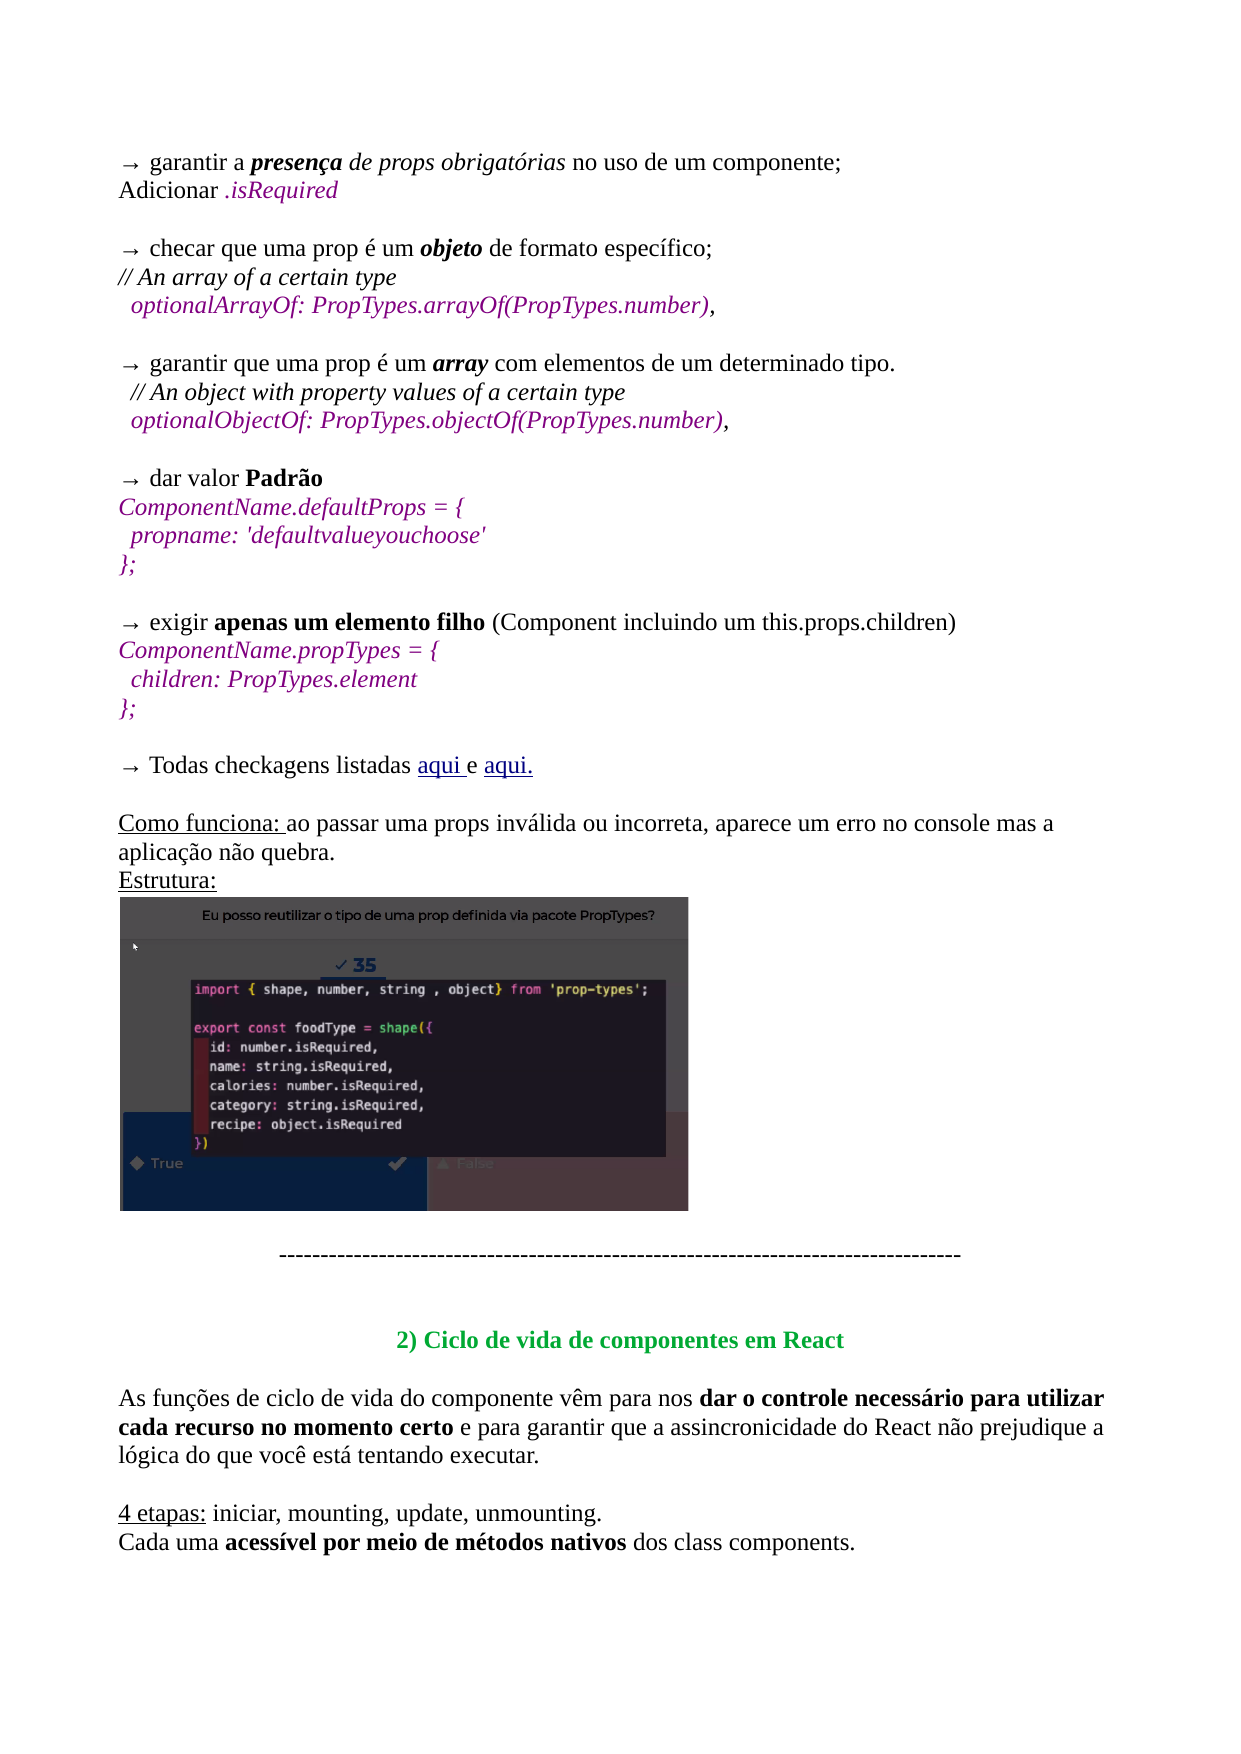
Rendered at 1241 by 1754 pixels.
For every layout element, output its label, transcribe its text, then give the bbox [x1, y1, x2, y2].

text 2) Ciclo de vida de componentes em React [118, 1326, 1122, 1354]
text // An array of a certain type [118, 262, 1122, 291]
text → checar que uma prop é um objeto de formato específico; [118, 233, 1122, 262]
text children: PropTypes.element [118, 664, 1122, 693]
text optionalArrayOf: PropTypes.arrayOf(PropTypes.number), [118, 291, 1122, 319]
text Como funciona: ao passar uma props inválida ou incorreta, aparece um erro no console mas a aplicação não quebra. [118, 808, 1122, 866]
text → exigir apenas um elemento filho (Component incluindo um this.props.children) [118, 607, 1122, 636]
text → Todas checkagens listadas aqui e aqui. [118, 751, 1122, 779]
text → dar valor Padrão [118, 463, 1122, 492]
text → garantir que uma prop é um array com elementos de um determinado tipo. [118, 348, 1122, 377]
text optionalObjectOf: PropTypes.objectOf(PropTypes.number), [118, 406, 1122, 434]
text ComponentName.defaultProps = { [118, 492, 1122, 521]
text → garantir a presença de props obrigatórias no uso de um componente; [118, 147, 1122, 176]
text ---------------------------------------------------------------------------------- [118, 1239, 1122, 1268]
text propname: 'defaultvalueyouchoose' [118, 521, 1122, 549]
text 4 etapas: iniciar, mounting, update, unmounting. [118, 1498, 1122, 1527]
text }; [118, 693, 1122, 722]
text // An object with property values of a certain type [118, 377, 1122, 406]
text Estrutura: [118, 866, 1122, 894]
text Cada uma acessível por meio de métodos nativos dos class components. [118, 1527, 1122, 1556]
text ComponentName.propTypes = { [118, 636, 1122, 664]
text }; [118, 549, 1122, 578]
text As funções de ciclo de vida do componente vêm para nos dar o controle necessário para utilizar cada recurso no momento certo e para garantir que a assincronicidade do React não prejudique a lógica do que você está tentando executar. [118, 1383, 1122, 1469]
picture [120, 897, 689, 1211]
text Adicionar .isRequired [118, 176, 1122, 204]
